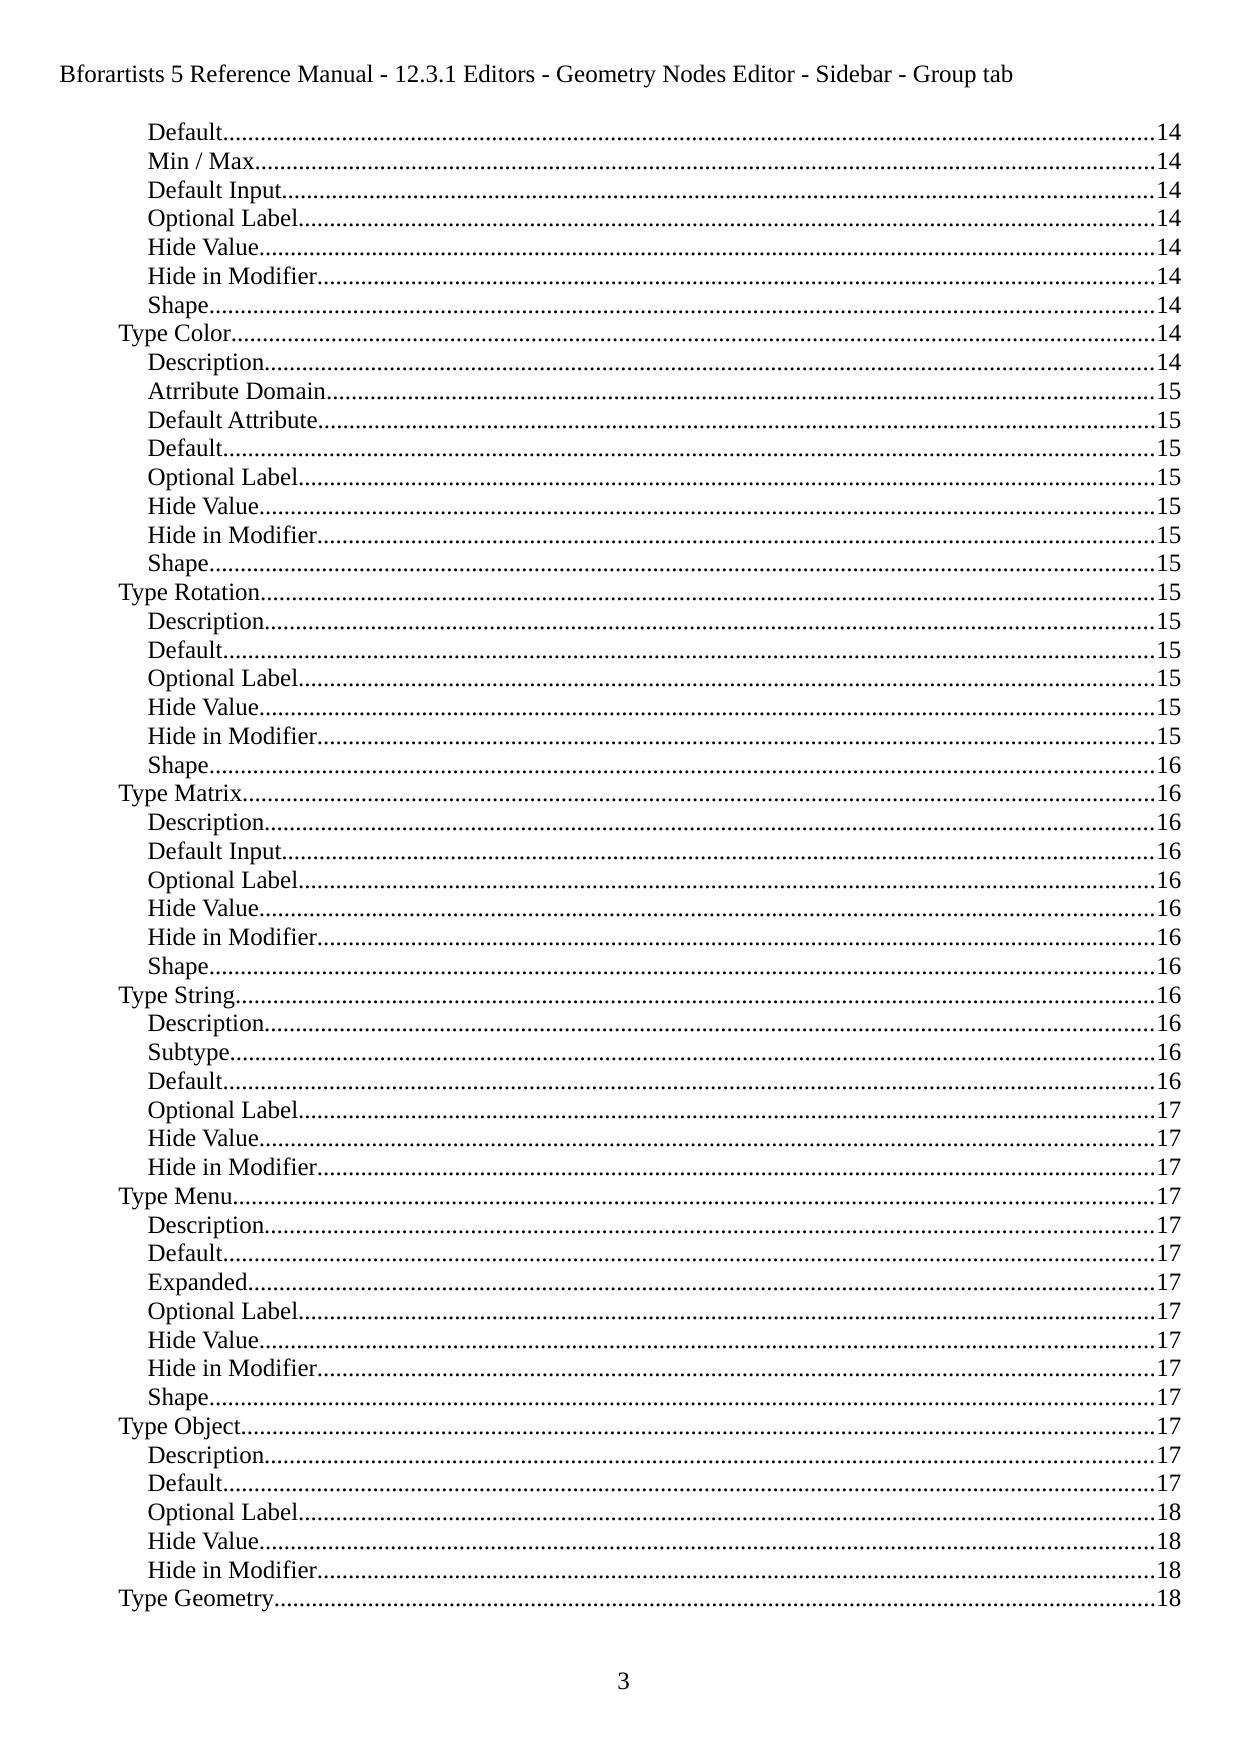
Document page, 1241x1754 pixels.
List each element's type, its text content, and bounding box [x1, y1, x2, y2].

text Hide Value 17 [147, 1325, 1181, 1353]
text Type Object 17 [118, 1411, 1181, 1440]
text Optional Label 17 [147, 1296, 1181, 1325]
text Optional Label 16 [147, 865, 1181, 893]
text Optional Label 15 [147, 462, 1181, 491]
text Description 16 [147, 1008, 1181, 1037]
text Default 17 [147, 1468, 1181, 1497]
text Default 15 [147, 635, 1181, 663]
text Optional Label 15 [147, 663, 1181, 692]
text Description 15 [147, 606, 1181, 635]
text Type String 16 [118, 980, 1181, 1008]
text Description 17 [147, 1210, 1181, 1238]
text Shape 15 [147, 548, 1181, 577]
text Description 16 [147, 807, 1181, 836]
text Hide Value 18 [147, 1526, 1181, 1555]
text Hide in Modifier 14 [147, 261, 1181, 290]
text Default 15 [147, 433, 1181, 462]
text Hide in Modifier 15 [147, 520, 1181, 548]
text Hide in Modifier 17 [147, 1353, 1181, 1382]
text Type Menu 17 [118, 1181, 1181, 1210]
text Optional Label 17 [147, 1095, 1181, 1123]
text Hide Value 15 [147, 491, 1181, 520]
text Optional Label 14 [147, 203, 1181, 232]
text Atrribute Domain 15 [147, 376, 1181, 405]
text Default Attribute 15 [147, 405, 1181, 433]
text Hide in Modifier 18 [147, 1555, 1181, 1583]
text Shape 14 [147, 290, 1181, 318]
text Type Color 14 [118, 318, 1181, 347]
text Hide Value 17 [147, 1123, 1181, 1152]
text Default 14 [147, 117, 1181, 146]
text Hide in Modifier 15 [147, 721, 1181, 750]
text Hide Value 15 [147, 692, 1181, 721]
text Description 14 [147, 347, 1181, 376]
text Optional Label 18 [147, 1497, 1181, 1526]
text Type Matrix 16 [118, 778, 1181, 807]
text Description 17 [147, 1440, 1181, 1468]
text Hide Value 16 [147, 893, 1181, 922]
text Default Input 14 [147, 175, 1181, 203]
text Hide in Modifier 17 [147, 1152, 1181, 1181]
text Min / Max 14 [147, 146, 1181, 175]
text Expanded 17 [147, 1267, 1181, 1296]
text Default 17 [147, 1238, 1181, 1267]
text Hide Value 14 [147, 232, 1181, 261]
text Shape 16 [147, 951, 1181, 980]
text Default 16 [147, 1066, 1181, 1095]
text Type Rotation 15 [118, 577, 1181, 606]
text Subtype 16 [147, 1037, 1181, 1066]
text Hide in Modifier 16 [147, 922, 1181, 951]
text Type Geometry 18 [118, 1583, 1181, 1612]
text Shape 16 [147, 750, 1181, 778]
text Default Input 16 [147, 836, 1181, 865]
text Shape 17 [147, 1382, 1181, 1411]
